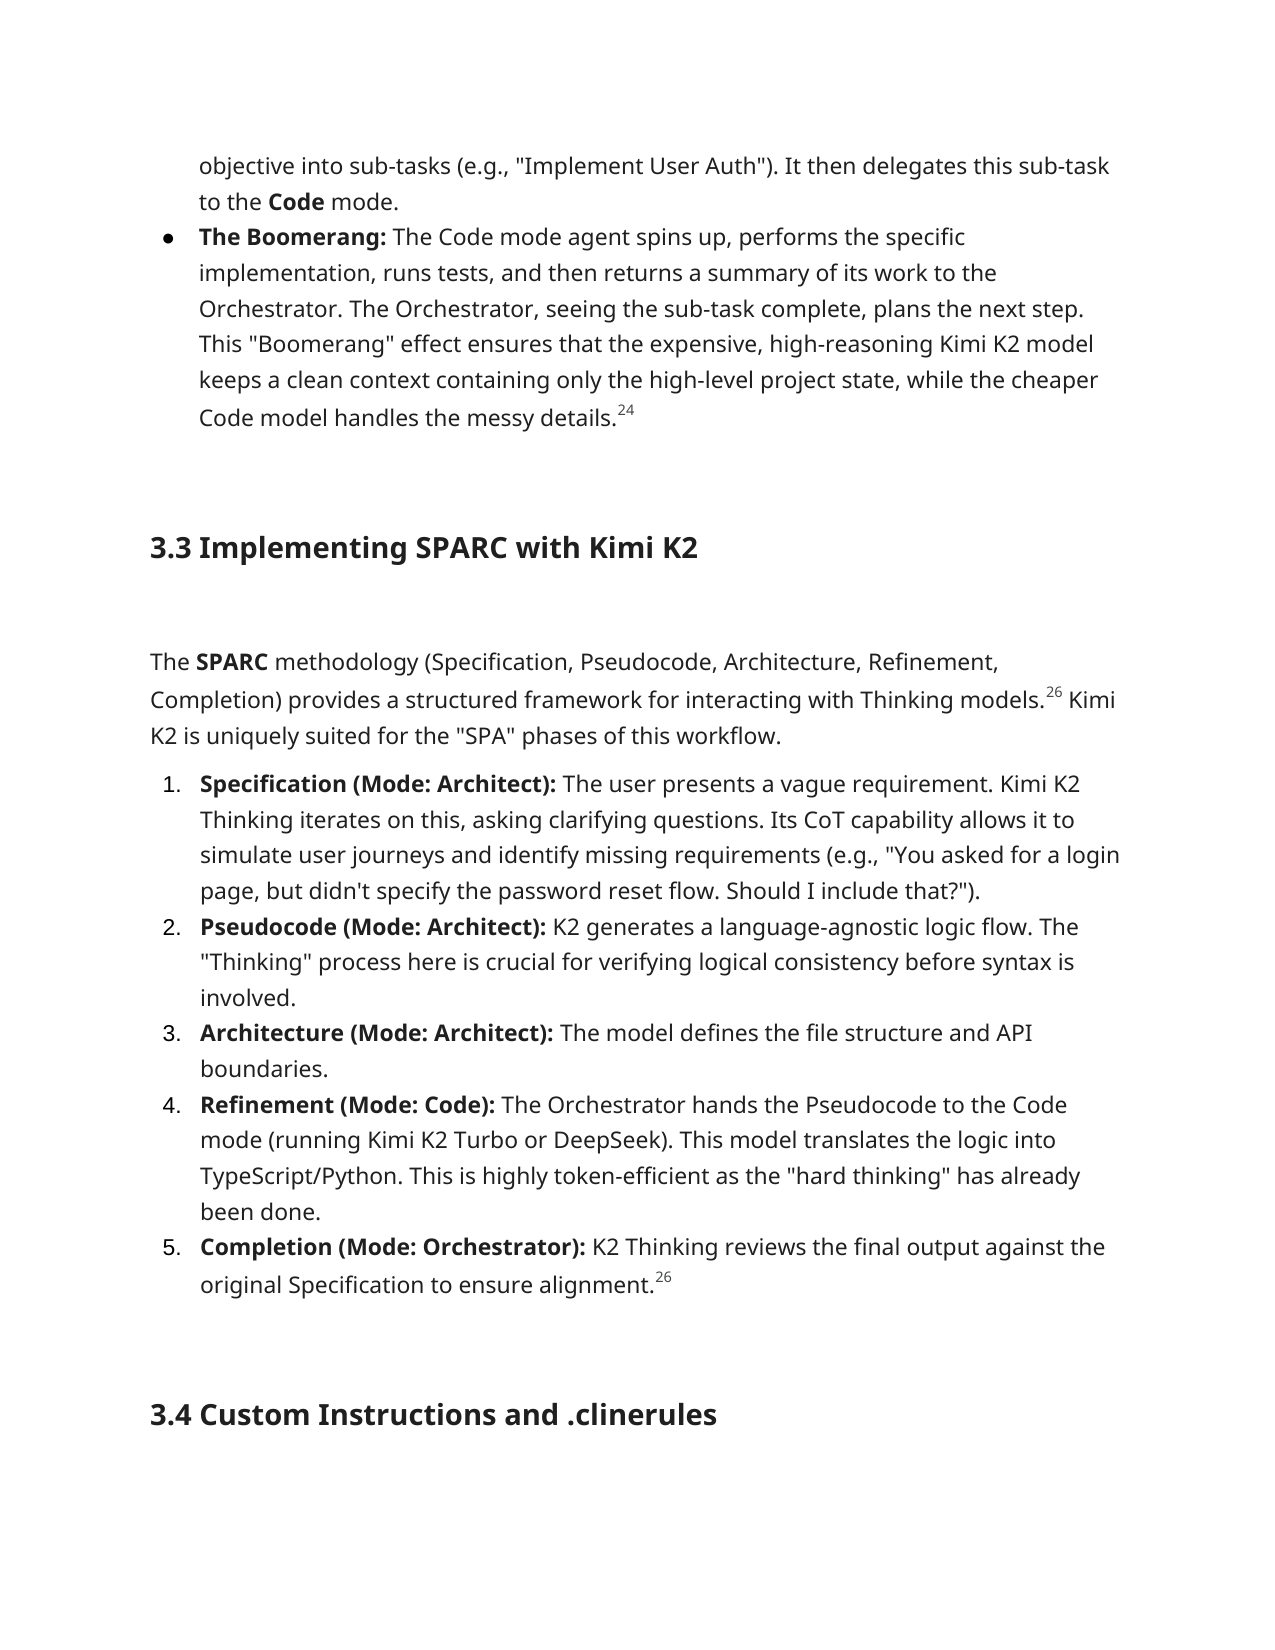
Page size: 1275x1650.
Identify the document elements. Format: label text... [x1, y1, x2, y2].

list Refinement (Mode: Code): The Orchestrator hands the Pseudocode to the Code mode (running Kimi K2 Turbo or DeepSeek). This model translates the logic into TypeScript/Python. This is highly token-efficient as the "hard thinking" has already been done. [162, 1089, 1125, 1227]
list Pseudocode (Mode: Architect): K2 generates a language-agnostic logic flow. The "Thinking" process here is crucial for verifying logical consistency before syntax is involved. [162, 911, 1125, 1013]
list objective into sub-tasks (e.g., "Implement User Auth"). It then delegates this sub-task to the Code mode. [161, 150, 1125, 217]
subtitle 3.3 Implementing SPARC with Kimi K2 [150, 527, 1125, 567]
list Architecture (Mode: Architect): The model defines the file structure and API boundaries. [162, 1017, 1125, 1084]
text The SPARC methodology (Specification, Pseudocode, Architecture, Refinement, Completion) provides a structured framework for interacting with Thinking models.26 Kimi K2 is uniquely suited for the "SPA" phases of this workflow. [150, 646, 1125, 751]
list Specification (Mode: Architect): The user presents a vague requirement. Kimi K2 Thinking iterates on this, asking clarifying questions. Its CoT capability allows it to simulate user journeys and identify missing requirements (e.g., "You asked for a login page, but didn't specify the password reset flow. Should I include that?"). [162, 768, 1125, 906]
list The Boomerang: The Code mode agent spins up, performs the specific implementation, runs tests, and then returns a summary of its work to the Orchestrator. The Orchestrator, seeing the sub-task complete, plans the next step. This "Boomerang" effect ensures that the expensive, high-reasoning Kimi K2 model keeps a clean context containing only the high-level project state, while the cheaper Code model handles the messy details.24 [161, 221, 1125, 434]
list Completion (Mode: Orchestrator): K2 Thinking reviews the final output against the original Specification to ensure alignment.26 [162, 1231, 1125, 1301]
subtitle 3.4 Custom Instructions and .clinerules [150, 1394, 1125, 1434]
